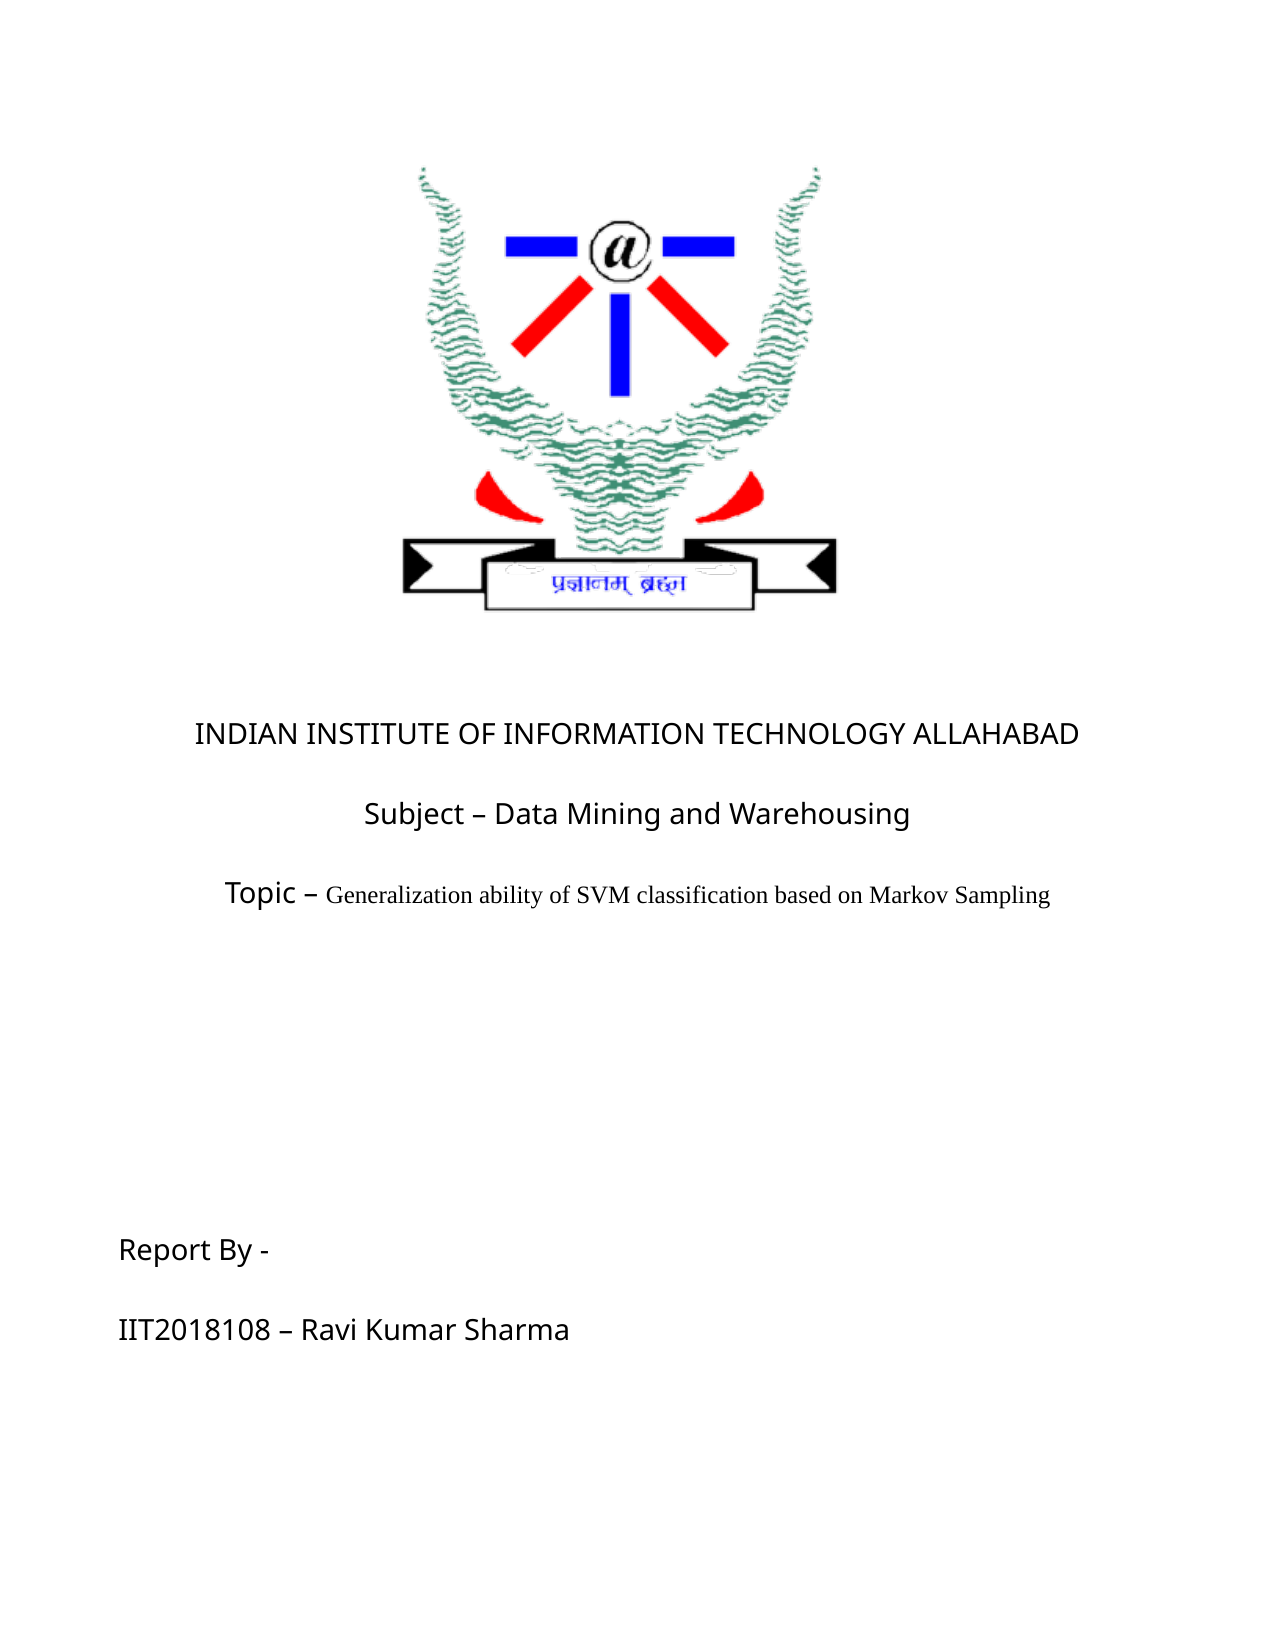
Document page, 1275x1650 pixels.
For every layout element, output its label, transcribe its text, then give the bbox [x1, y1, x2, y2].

text IIT2018108 – Ravi Kumar Sharma [118, 1309, 1157, 1348]
text Topic – Generalization ability of SVM classification based on Markov Sampling [118, 872, 1157, 912]
text Subject – Data Mining and Warehousing [118, 793, 1157, 833]
text INDIAN INSTITUTE OF INFORMATION TECHNOLOGY ALLAHABAD [118, 713, 1157, 753]
text Report By - [118, 1229, 1157, 1269]
picture [373, 141, 868, 636]
